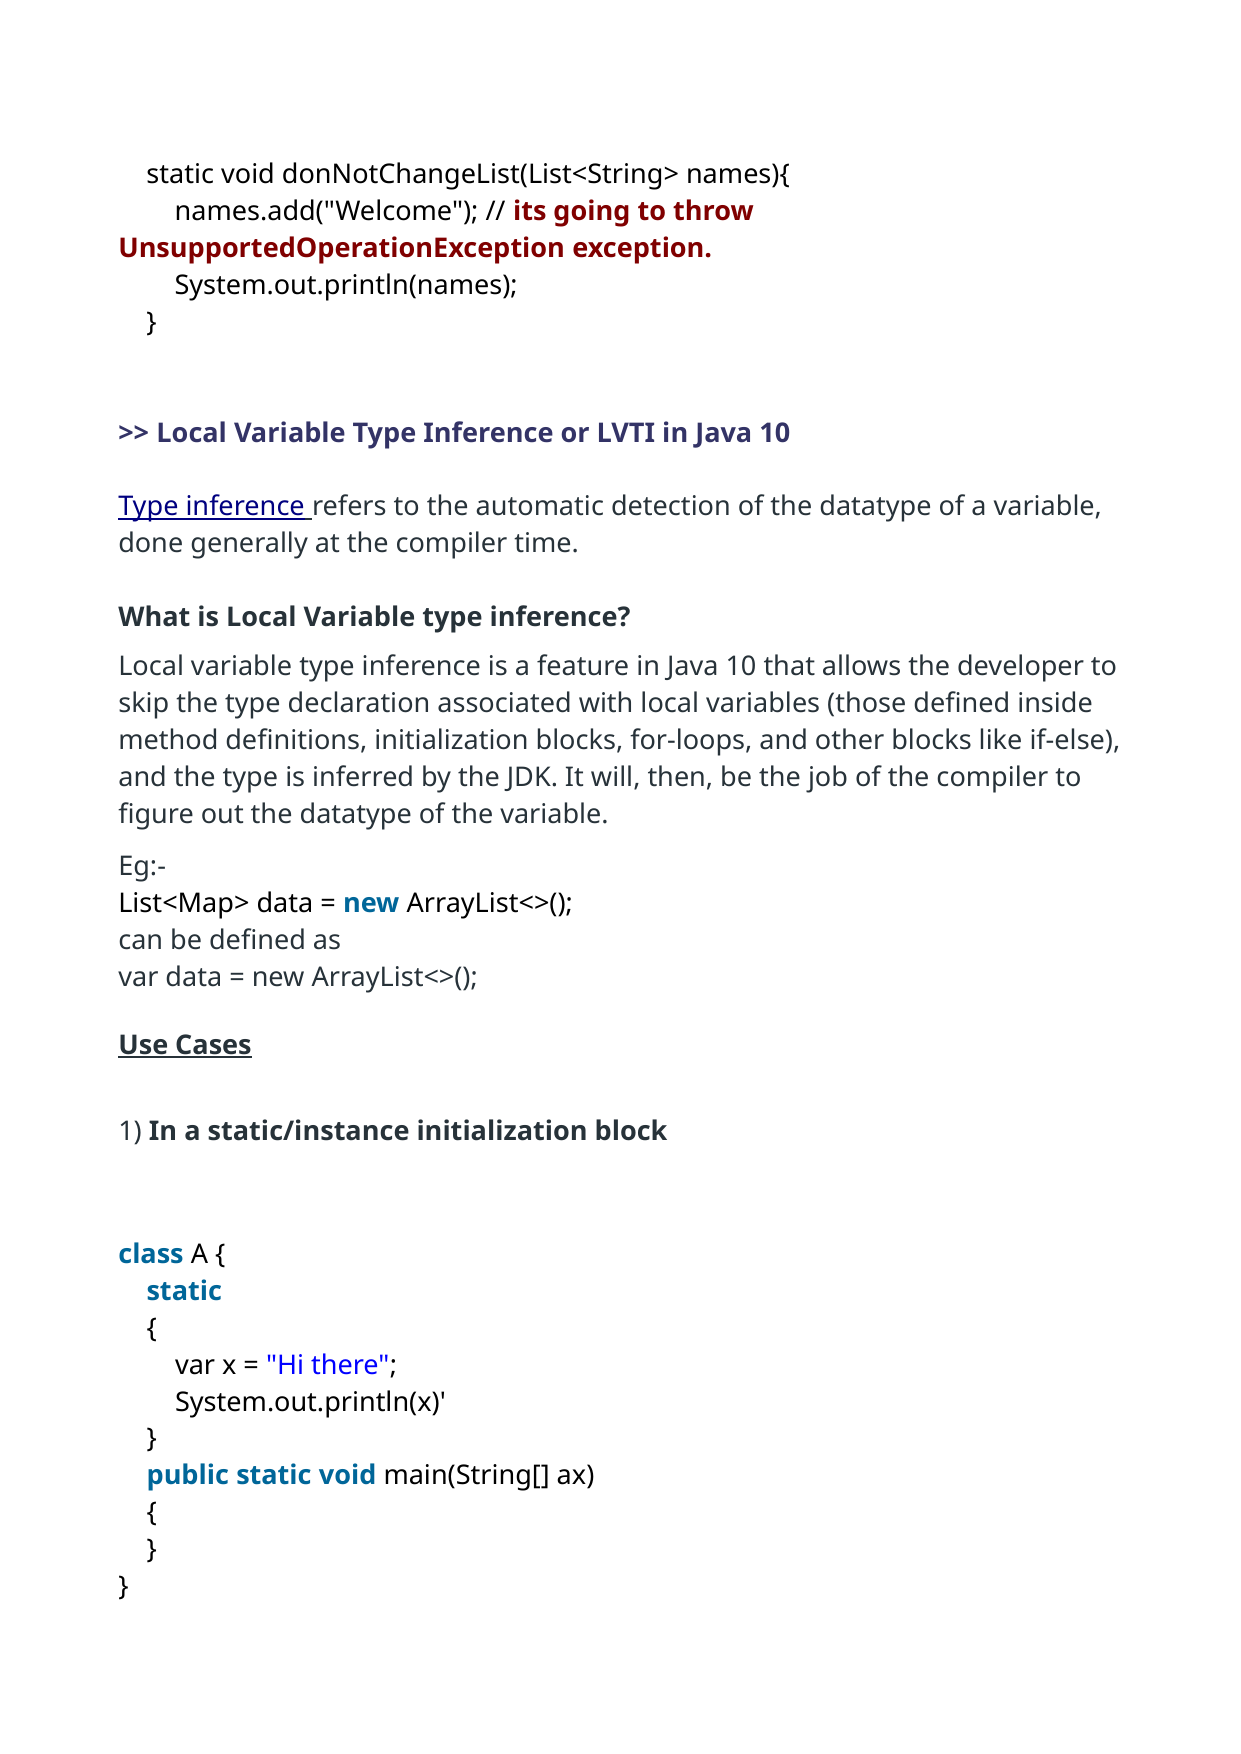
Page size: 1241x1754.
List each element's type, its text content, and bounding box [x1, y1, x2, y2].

text >> Local Variable Type Inference or LVTI in Java 10 [118, 413, 1122, 450]
text public static void main(String[] ax) [118, 1456, 1122, 1493]
text } [118, 1419, 1122, 1456]
text } [118, 302, 1122, 339]
text { [118, 1493, 1122, 1529]
text List<Map> data = new ArrayList<>(); [118, 884, 1122, 921]
text Type inference refers to the automatic detection of the datatype of a variable, done generally at the compiler time. [118, 487, 1122, 561]
text } [118, 1566, 1122, 1603]
text static [118, 1271, 1122, 1308]
text { [118, 1308, 1122, 1345]
text class A { [118, 1234, 1122, 1271]
text Local variable type inference is a feature in Java 10 that allows the developer to skip the type declaration associated with local variables (those defined inside method definitions, initialization blocks, for-loops, and other blocks like if-else), and the type is inferred by the JDK. It will, then, be the job of the compiler to figure out the datatype of the variable. [118, 647, 1122, 831]
text System.out.println(x)' [118, 1382, 1122, 1419]
text can be defined as [118, 921, 1122, 957]
text What is Local Variable type inference? [118, 597, 1122, 634]
text var x = "Hi there"; [118, 1345, 1122, 1382]
text Use Cases [118, 1025, 1122, 1062]
text static void donNotChangeList(List<String> names){ [118, 155, 1122, 192]
text names.add("Welcome"); // its going to throw UnsupportedOperationException exception. [118, 192, 1122, 266]
text var data = new ArrayList<>(); [118, 957, 1122, 994]
text System.out.println(names); [118, 266, 1122, 302]
text Eg:- [118, 847, 1122, 884]
text } [118, 1529, 1122, 1566]
text 1) In a static/instance initialization block [118, 1074, 1122, 1148]
